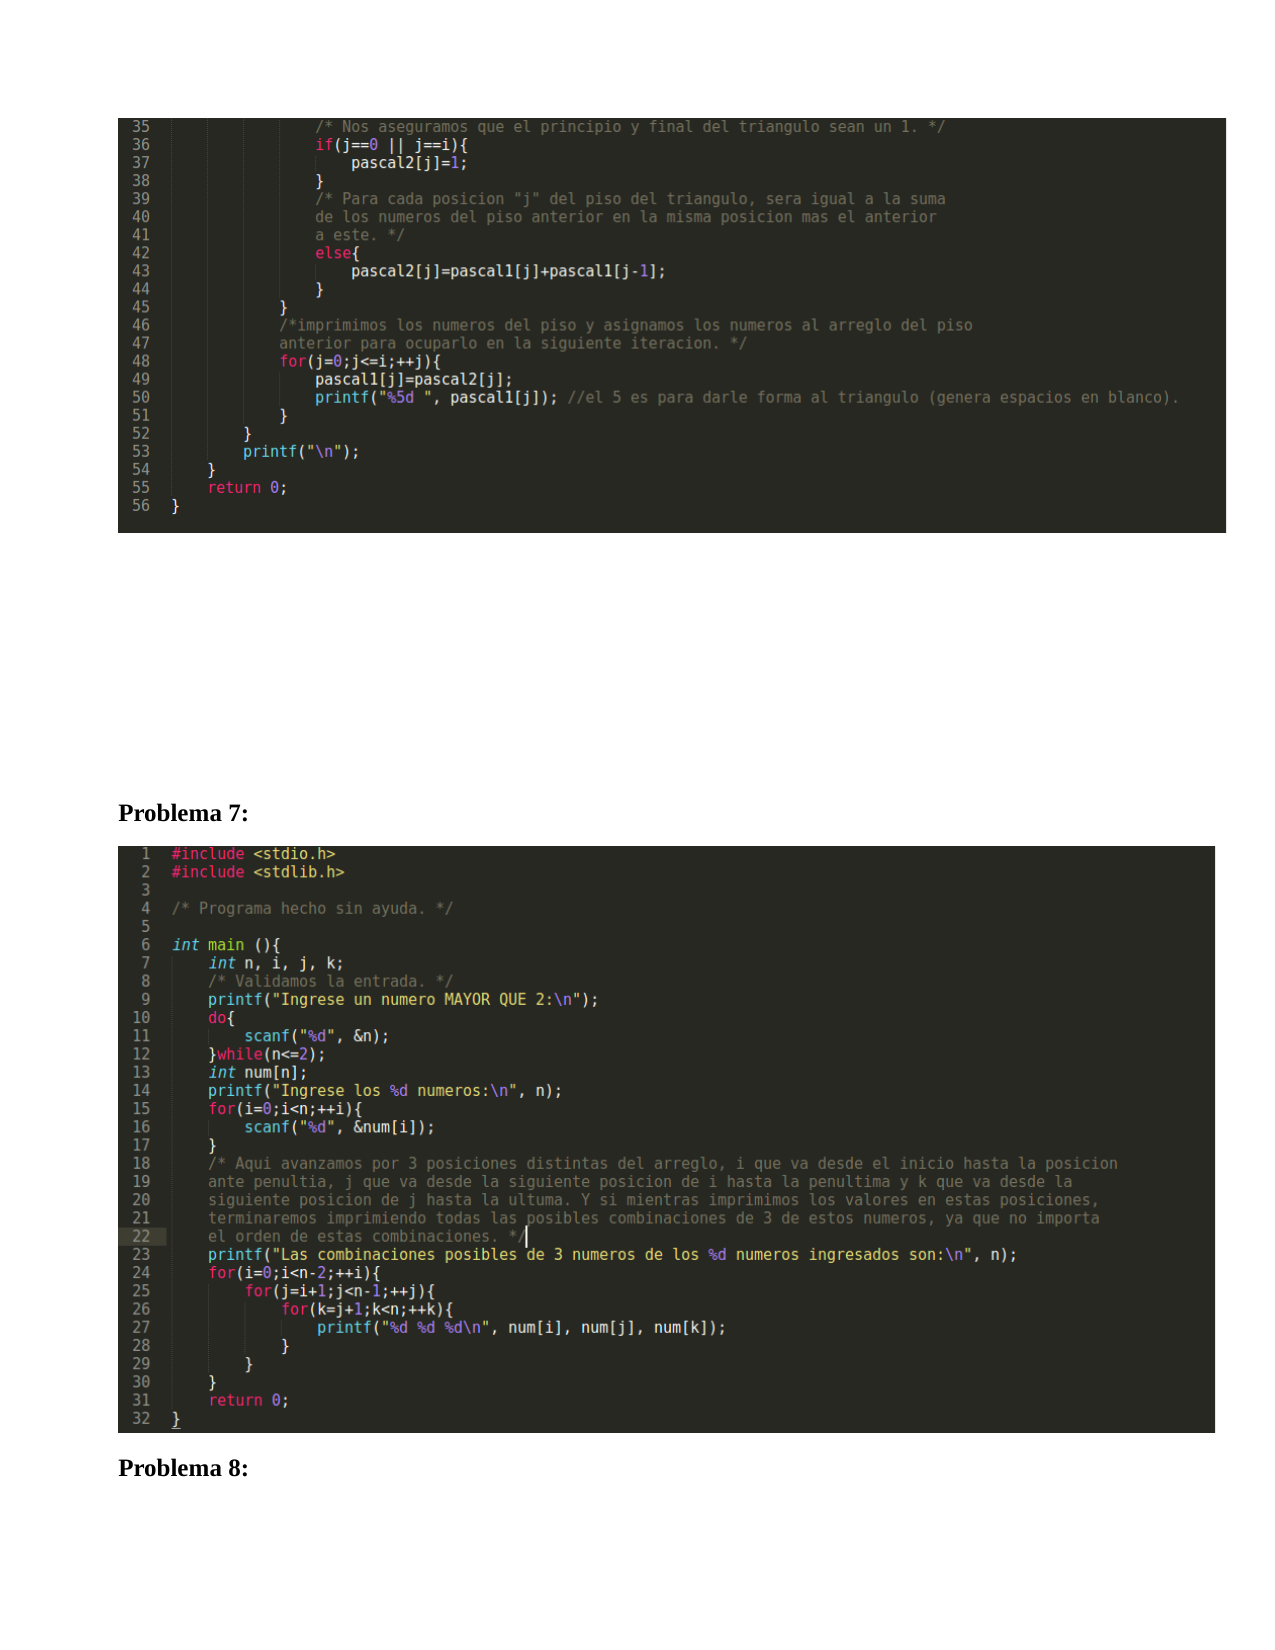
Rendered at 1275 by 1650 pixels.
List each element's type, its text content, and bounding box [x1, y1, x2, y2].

text Problema 7: [118, 798, 1157, 827]
picture [118, 846, 1216, 1433]
picture [118, 118, 1227, 533]
text Problema 8: [118, 1453, 1157, 1482]
